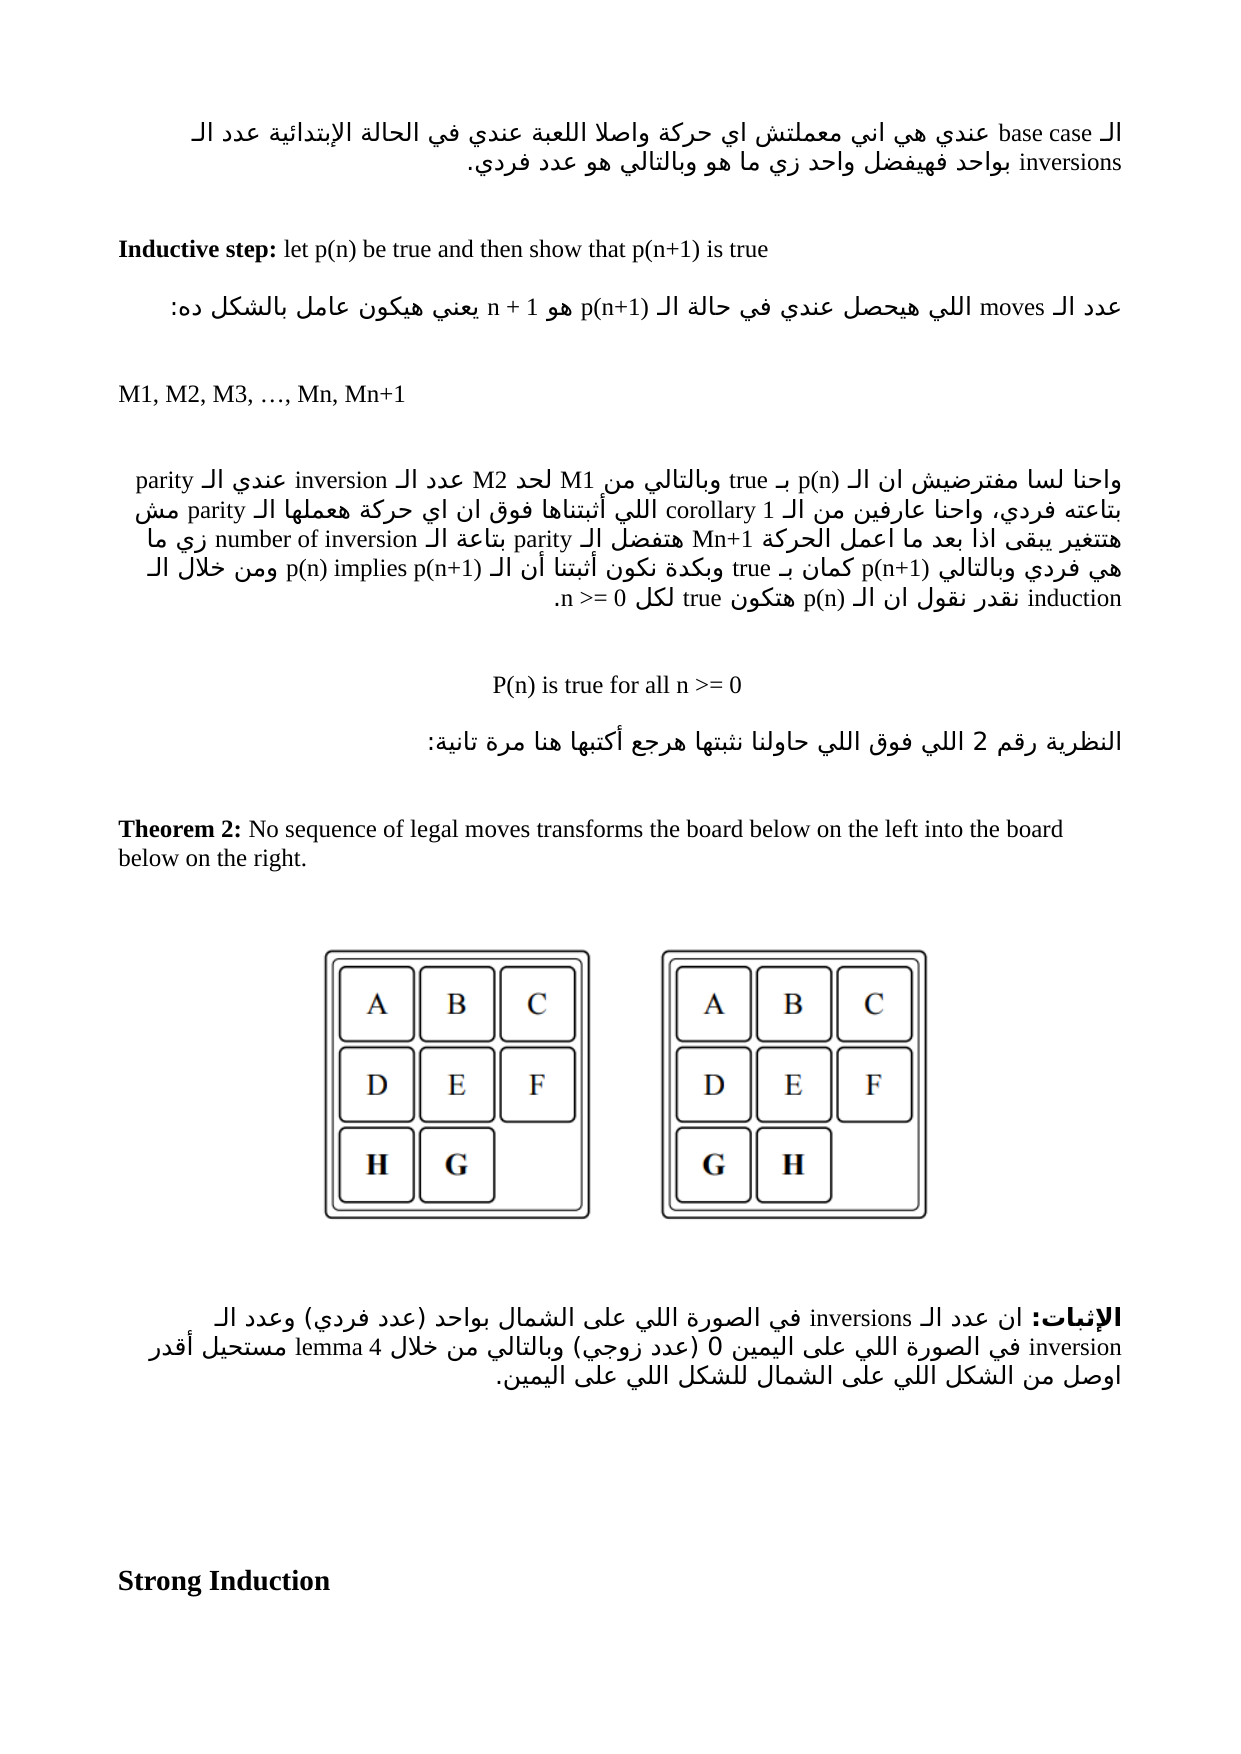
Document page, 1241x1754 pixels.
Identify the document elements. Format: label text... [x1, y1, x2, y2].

text P(n) is true for all n >= 0 [118, 670, 1122, 698]
text الـ base case عندي هي اني معملتش اي حركة واصلا اللعبة عندي في الحالة الإبتدائية عدد الـ inversions بواحد فهيفضل واحد زي ما هو وبالتالي هو عدد فردي. [118, 118, 1122, 234]
picture [271, 928, 969, 1248]
text M1, M2, M3, …, Mn, Mn+1 [118, 379, 1122, 466]
text Theorem 2: No sequence of legal moves transforms the board below on the left into the board below on the right. [118, 814, 1122, 871]
text النظرية رقم 2 اللي فوق اللي حاولنا نثبتها هرجع أكتبها هنا مرة تانية: [118, 727, 1122, 756]
text Inductive step: let p(n) be true and then show that p(n+1) is true [118, 234, 1122, 263]
text الإثبات: ان عدد الـ inversions في الصورة اللي على الشمال بواحد (عدد فردي) وعدد الـ inversion في الصورة اللي على اليمين 0 (عدد زوجي) وبالتالي من خلال lemma 4 مستحيل أقدر اوصل من الشكل اللي على الشمال للشكل اللي على اليمين. [118, 1303, 1122, 1390]
text عدد الـ moves اللي هيحصل عندي في حالة الـ p(n+1) هو n + 1 يعني هيكون عامل بالشكل ده: [118, 292, 1122, 379]
text Strong Induction [118, 1563, 1122, 1596]
text واحنا لسا مفترضيش ان الـ p(n) بـ true وبالتالي من M1 لحد M2 عدد الـ inversion عندي الـ parity بتاعته فردي، واحنا عارفين من الـ corollary 1 اللي أثبتناها فوق ان اي حركة هعملها الـ parity مش هتتغير يبقى اذا بعد ما اعمل الحركة Mn+1 هتفضل الـ parity بتاعة الـ number of inversion زي ما هي فردي وبالتالي p(n+1) كمان بـ true وبكدة نكون أثبتنا أن الـ p(n) implies p(n+1) ومن خلال الـ induction نقدر نقول ان الـ p(n) هتكون true لكل n >= 0. [118, 466, 1122, 670]
